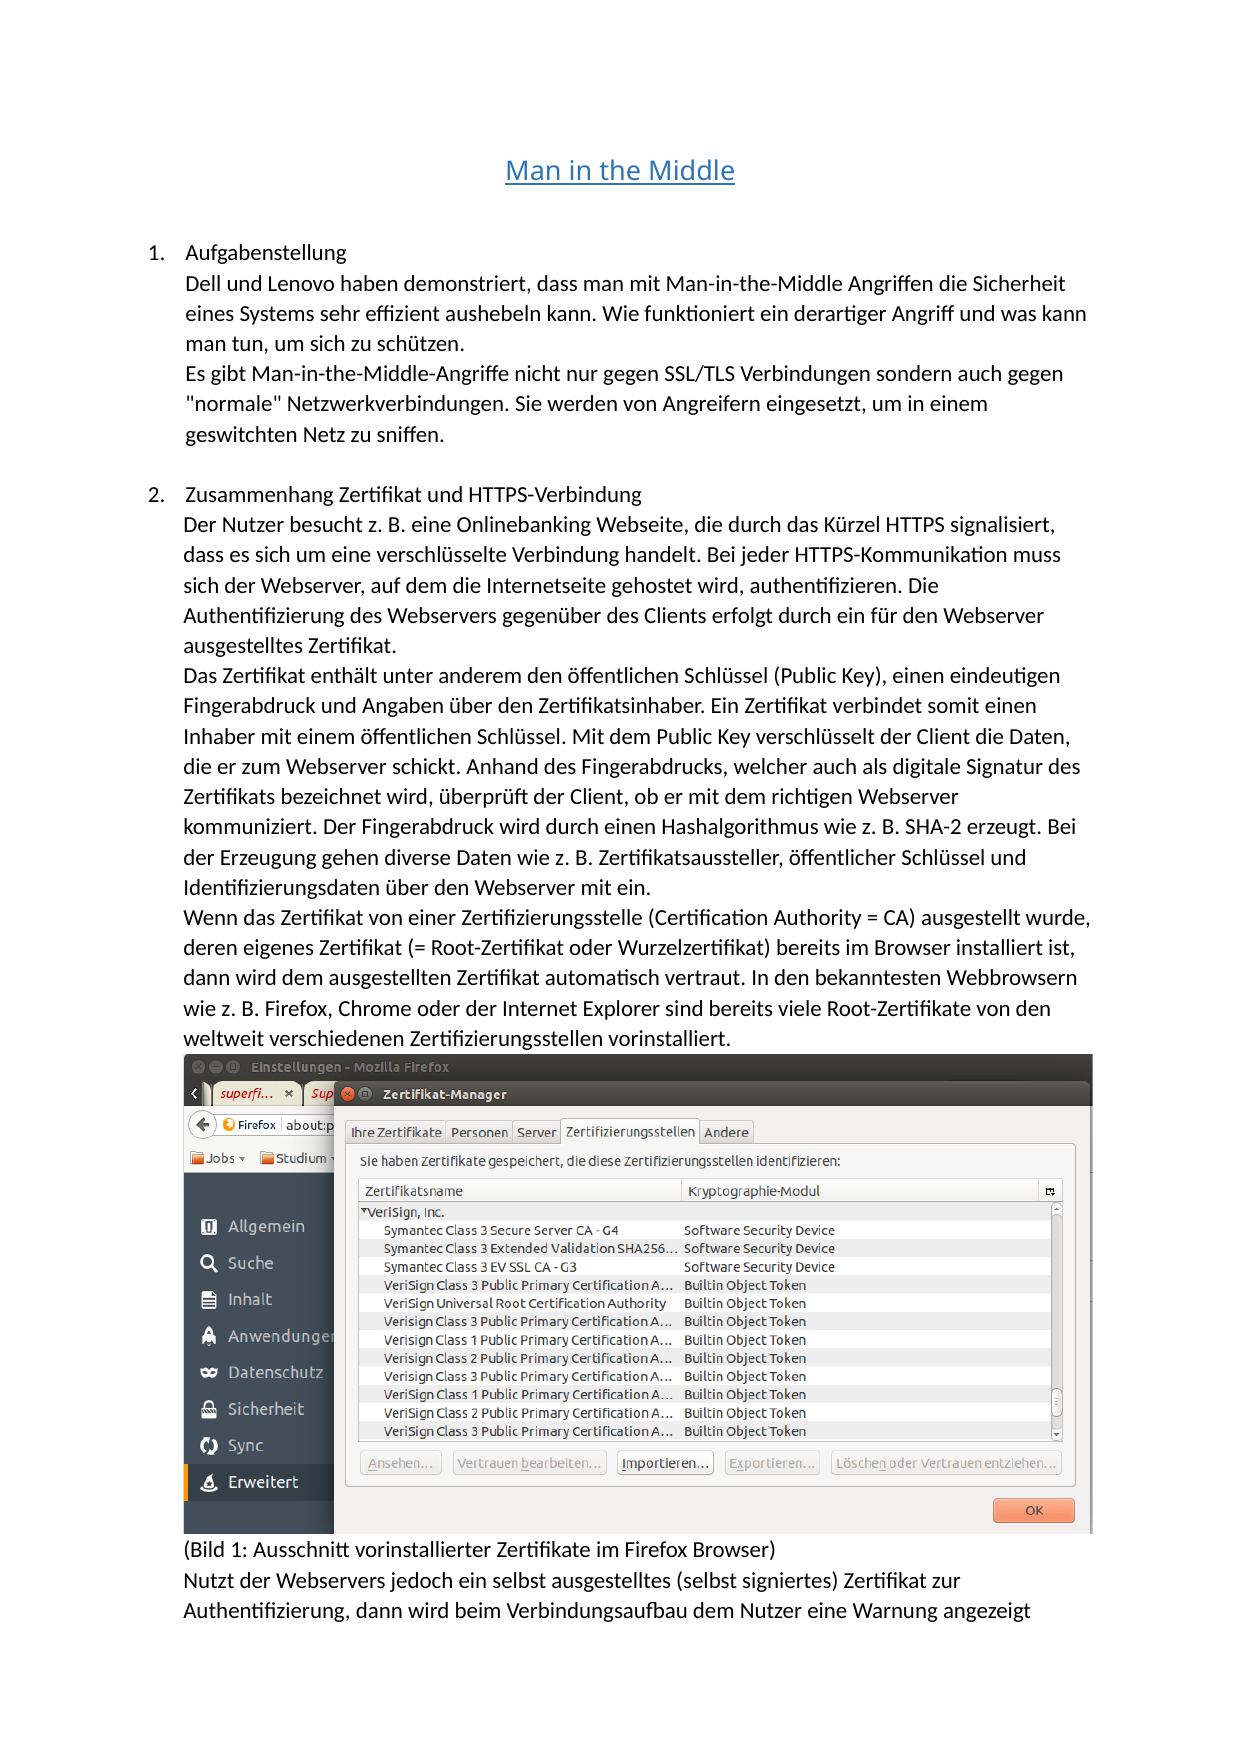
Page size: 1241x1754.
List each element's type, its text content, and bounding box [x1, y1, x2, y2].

list Dell und Lenovo haben demonstriert, dass man mit Man-in-the-Middle Angriffen die Sicherheit eines Systems sehr effizient aushebeln kann. Wie funktioniert ein derartiger Angriff und was kann man tun, um sich zu schützen. [185, 269, 1093, 357]
subtitle Man in the Middle [148, 152, 1093, 189]
list Es gibt Man-in-the-Middle-Angriffe nicht nur gegen SSL/TLS Verbindungen sondern auch gegen "normale" Netzwerkverbindungen. Sie werden von Angreifern eingesetzt, um in einem geswitchten Netz zu sniffen. [185, 359, 1093, 448]
picture [183, 1054, 1093, 1534]
list Nutzt der Webservers jedoch ein selbst ausgestelltes (selbst signiertes) Zertifikat zur Authentifizierung, dann wird beim Verbindungsaufbau dem Nutzer eine Warnung angezeigt [183, 1566, 1093, 1624]
list Aufgabenstellung [148, 238, 1093, 266]
list Der Nutzer besucht z. B. eine Onlinebanking Webseite, die durch das Kürzel HTTPS signalisiert, dass es sich um eine verschlüsselte Verbindung handelt. Bei jeder HTTPS-Kommunikation muss sich der Webserver, auf dem die Internetseite gehostet wird, authentifizieren. Die Authentifizierung des Webservers gegenüber des Clients erfolgt durch ein für den Webserver ausgestelltes Zertifikat. [183, 510, 1093, 659]
list Zusammenhang Zertifikat und HTTPS-Verbindung [148, 480, 1093, 508]
list (Bild 1: Ausschnitt vorinstallierter Zertifikate im Firefox Browser) [183, 1536, 1093, 1563]
list Wenn das Zertifikat von einer Zertifizierungsstelle (Certification Authority = CA) ausgestellt wurde, deren eigenes Zertifikat (= Root-Zertifikat oder Wurzelzertifikat) bereits im Browser installiert ist, dann wird dem ausgestellten Zertifikat automatisch vertraut. In den bekanntesten Webbrowsern wie z. B. Firefox, Chrome oder der Internet Explorer sind bereits viele Root-Zertifikate von den weltweit verschiedenen Zertifizierungsstellen vorinstalliert. [183, 903, 1093, 1052]
list Das Zertifikat enthält unter anderem den öffentlichen Schlüssel (Public Key), einen eindeutigen Fingerabdruck und Angaben über den Zertifikatsinhaber. Ein Zertifikat verbindet somit einen Inhaber mit einem öffentlichen Schlüssel. Mit dem Public Key verschlüsselt der Client die Daten, die er zum Webserver schickt. Anhand des Fingerabdrucks, welcher auch als digitale Signatur des Zertifikats bezeichnet wird, überprüft der Client, ob er mit dem richtigen Webserver kommuniziert. Der Fingerabdruck wird durch einen Hashalgorithmus wie z. B. SHA-2 erzeugt. Bei der Erzeugung gehen diverse Daten wie z. B. Zertifikatsaussteller, öffentlicher Schlüssel und Identifizierungsdaten über den Webserver mit ein. [183, 661, 1093, 901]
